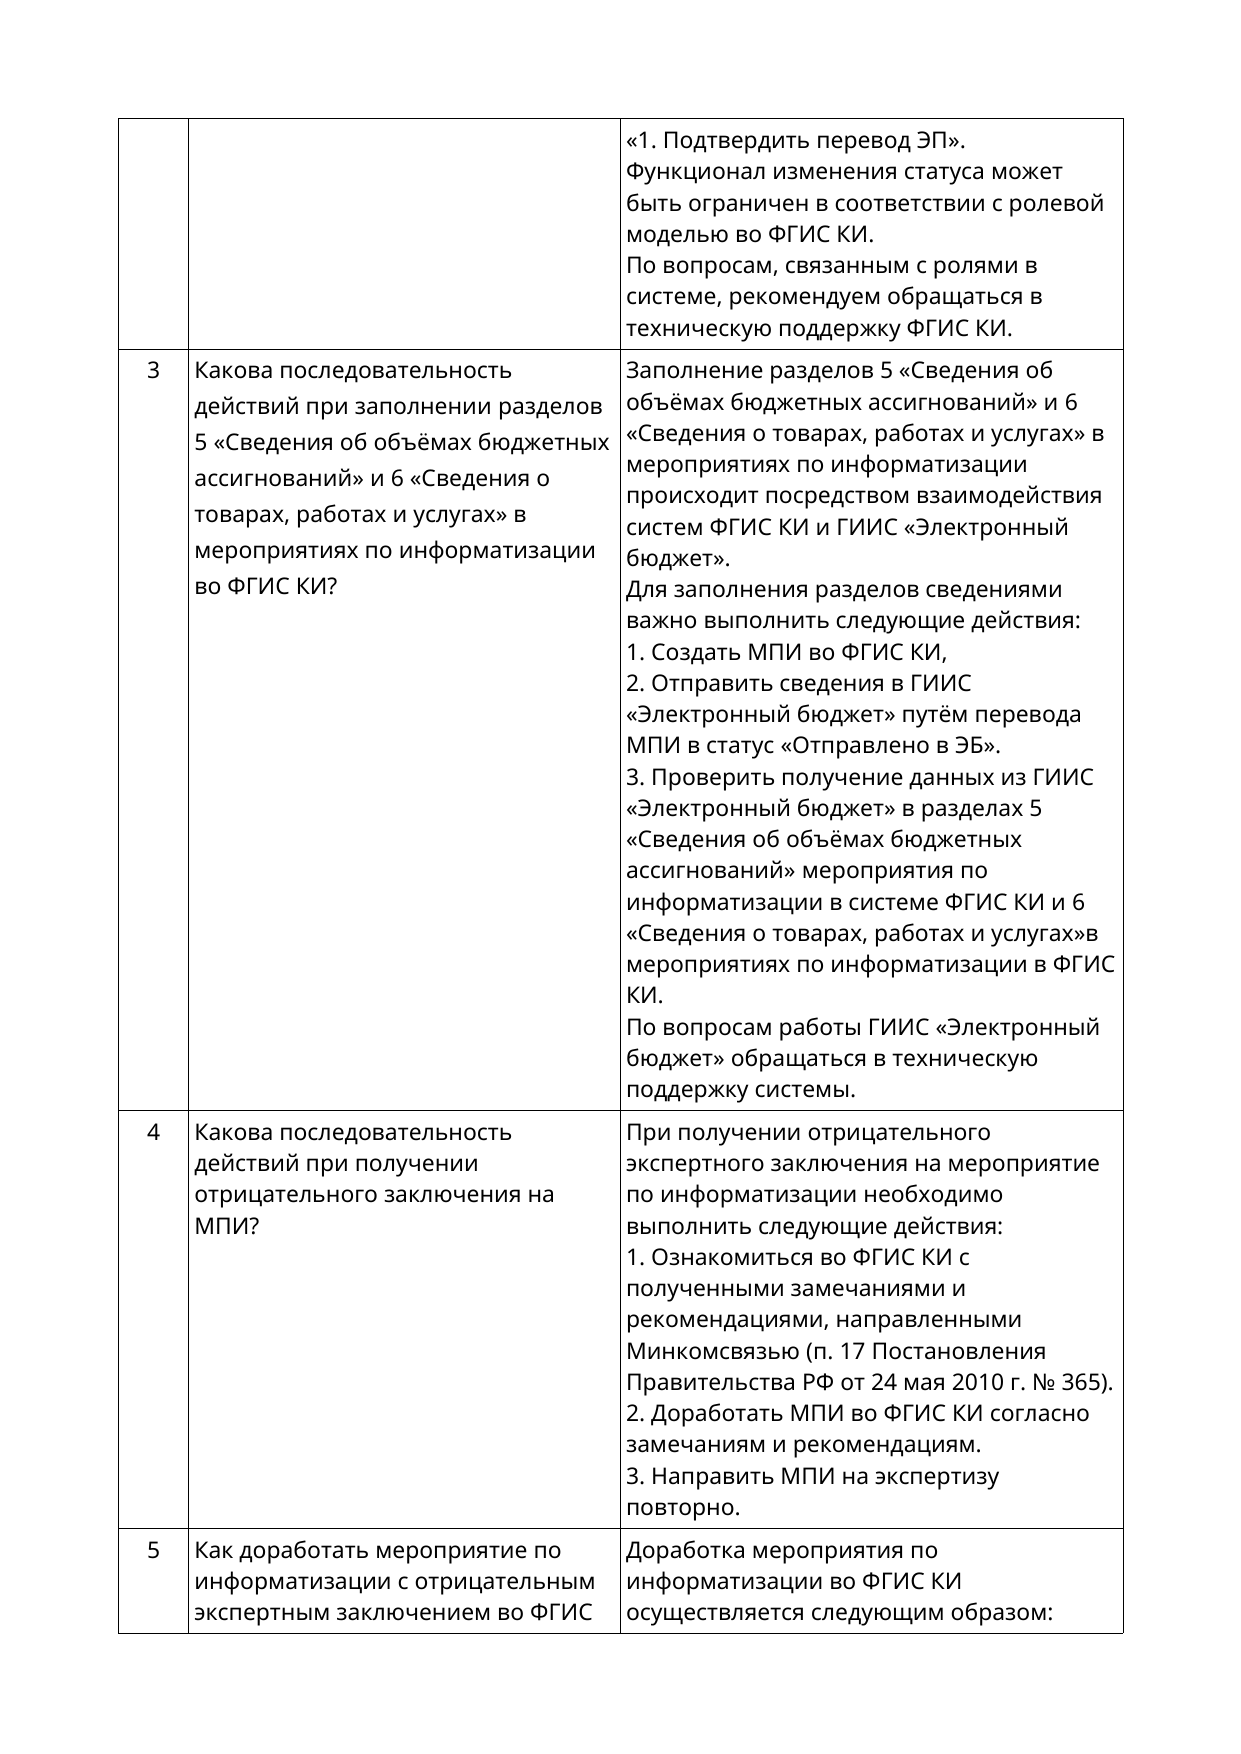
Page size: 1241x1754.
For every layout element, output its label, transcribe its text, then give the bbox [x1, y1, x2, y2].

table_cell Доработка мероприятия по информатизации во ФГИС КИ осуществляется следующим образом: [621, 1529, 1123, 1633]
table_cell 4 [119, 1111, 188, 1528]
table_cell 5 [119, 1529, 188, 1633]
table_cell Как доработать мероприятие по информатизации с отрицательным экспертным заключением во ФГИС [189, 1529, 620, 1633]
table_cell Какова последовательность действий при получении отрицательного заключения на МПИ? [189, 1111, 620, 1528]
table_cell «1. Подтвердить перевод ЭП». Функционал изменения статуса может быть ограничен в соответствии с ролевой моделью во ФГИС КИ. По вопросам, связанным с ролями в системе, рекомендуем обращаться в техническую поддержку ФГИС КИ. [621, 119, 1123, 348]
table_cell Какова последовательность действий при заполнении разделов 5 «Сведения об объёмах бюджетных ассигнований» и 6 «Сведения о товарах, работах и услугах» в мероприятиях по информатизации во ФГИС КИ? [189, 350, 620, 1110]
table_cell [189, 119, 620, 348]
table_cell 3 [119, 350, 188, 1110]
table_cell [119, 119, 188, 348]
table_cell Заполнение разделов 5 «Сведения об объёмах бюджетных ассигнований» и 6 «Сведения о товарах, работах и услугах» в мероприятиях по информатизации происходит посредством взаимодействия систем ФГИС КИ и ГИИС «Электронный бюджет». Для заполнения разделов сведениями важно выполнить следующие действия: 1. Создать МПИ во ФГИС КИ, 2. Отправить сведения в ГИИС «Электронный бюджет» путём перевода МПИ в статус «Отправлено в ЭБ». 3. Проверить получение данных из ГИИС «Электронный бюджет» в разделах 5 «Сведения об объёмах бюджетных ассигнований» мероприятия по информатизации в системе ФГИС КИ и 6 «Сведения о товарах, работах и услугах»в мероприятиях по информатизации в ФГИС КИ. По вопросам работы ГИИС «Электронный бюджет» обращаться в техническую поддержку системы. [621, 350, 1123, 1110]
table_cell При получении отрицательного экспертного заключения на мероприятие по информатизации необходимо выполнить следующие действия: 1. Ознакомиться во ФГИС КИ с полученными замечаниями и рекомендациями, направленными Минкомсвязью (п. 17 Постановления Правительства РФ от 24 мая 2010 г. № 365). 2. Доработать МПИ во ФГИС КИ согласно замечаниям и рекомендациям. 3. Направить МПИ на экспертизу повторно. [621, 1111, 1123, 1528]
